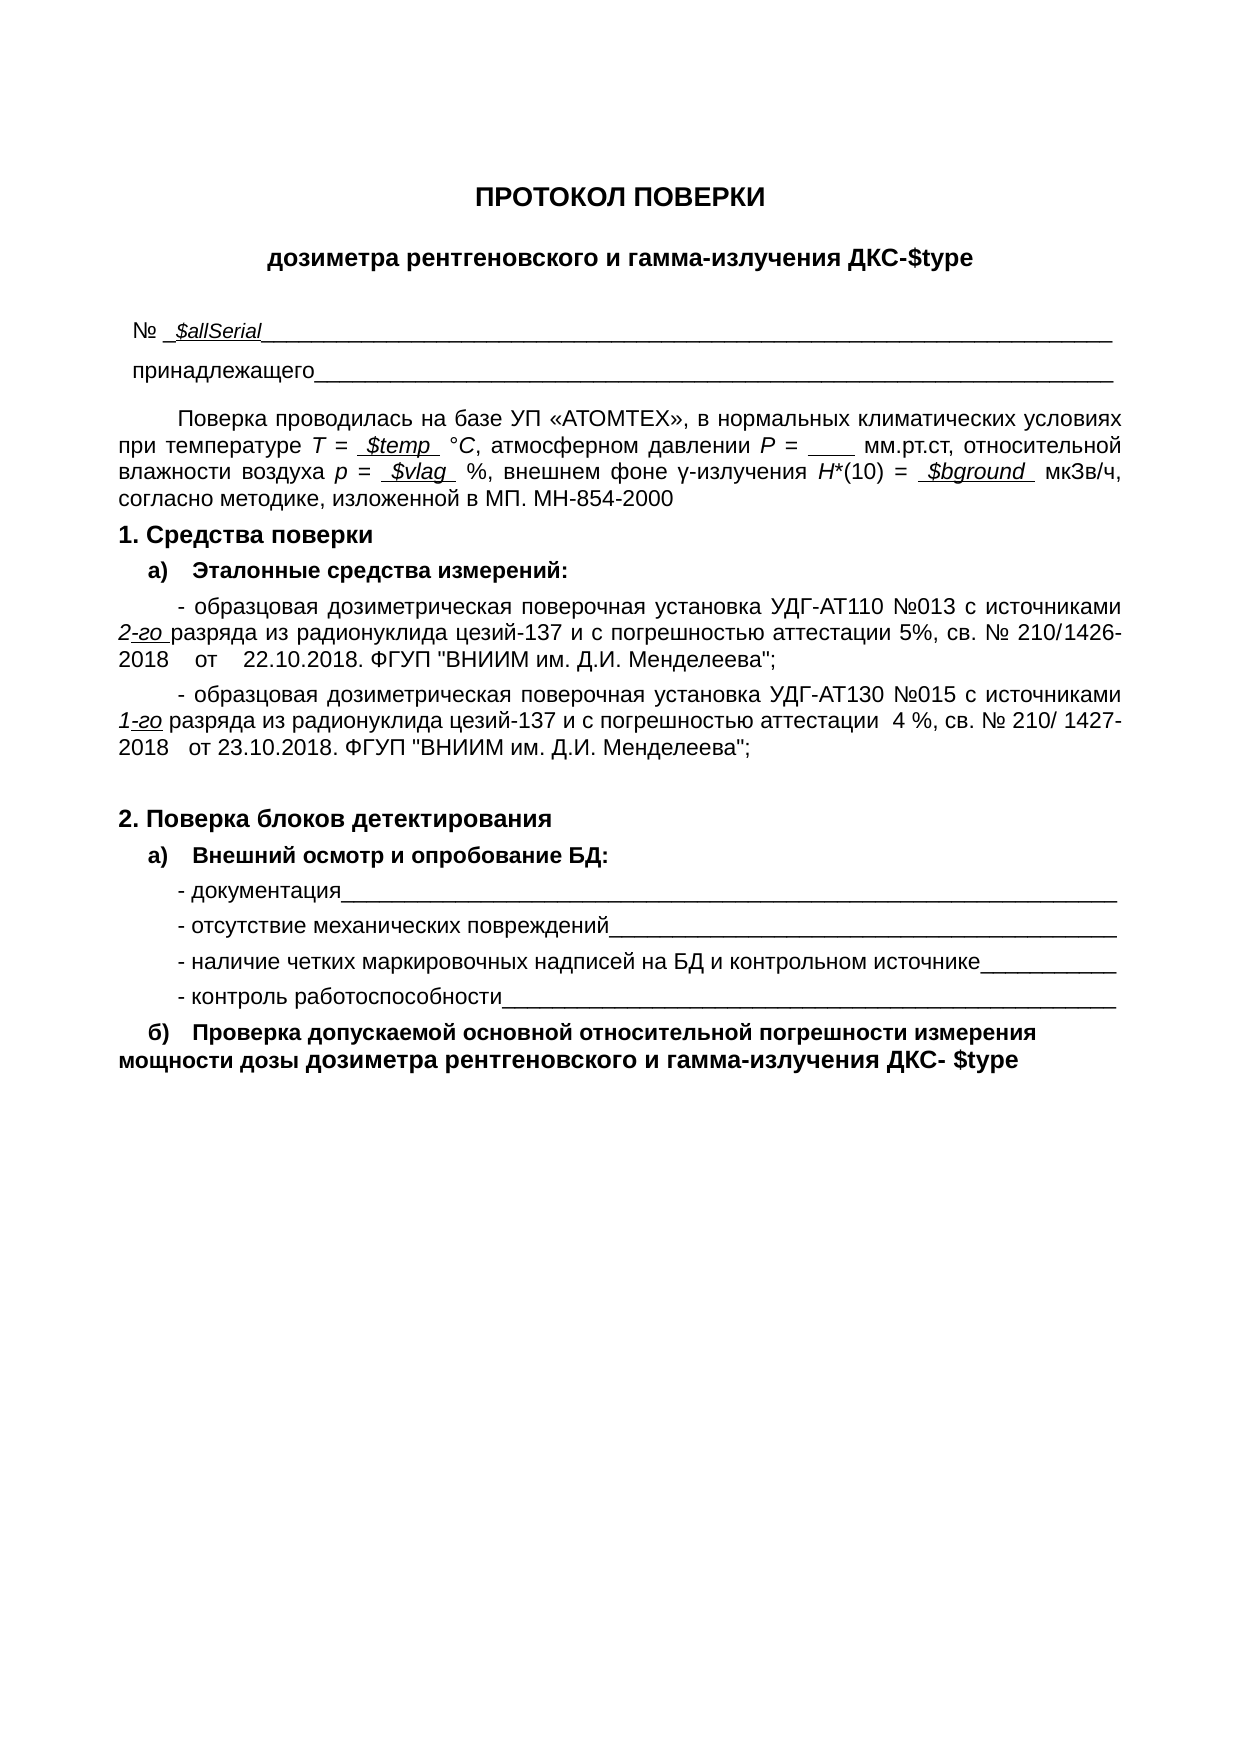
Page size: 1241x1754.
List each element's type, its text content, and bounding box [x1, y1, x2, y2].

text ПРОТОКОЛ ПОВЕРКИ [118, 181, 1122, 212]
text - документация [118, 877, 1122, 903]
text б) Проверка допускаемой основной относительной погрешности измерения мощности дозы дозиметра рентгеновского и гамма-излучения ДКС- $type [118, 1018, 1122, 1073]
text дозиметра рентгеновского и гамма-излучения ДКС-$type [118, 243, 1122, 272]
text 1. Средства поверки [118, 520, 1122, 548]
text - контроль работоспособности [118, 983, 1122, 1009]
text принадлежащего [132, 357, 1122, 383]
text а) Внешний осмотр и опробование БД: [118, 842, 1122, 868]
text 2. Поверка блоков детектирования [118, 804, 1122, 833]
text - отсутствие механических повреждений [118, 912, 1122, 939]
text № _$allSerial [132, 317, 1122, 344]
text - образцовая дозиметрическая поверочная установка УДГ-АТ130 №015 с источниками 1-го разряда из радионуклида цезий-137 и с погрешностью аттестации 4 %, св. № 210/ 1427-2018 от 23.10.2018. ФГУП "ВНИИМ им. Д.И. Менделеева"; [118, 681, 1122, 760]
text - образцовая дозиметрическая поверочная установка УДГ-АТ110 №013 с источниками 2-го разряда из радионуклида цезий-137 и с погрешностью аттестации 5%, св. № 210/1426-2018 от 22.10.2018. ФГУП "ВНИИМ им. Д.И. Менделеева"; [118, 593, 1122, 672]
text а) Эталонные средства измерений: [118, 557, 1122, 584]
text - наличие четких маркировочных надписей на БД и контрольном источнике [118, 948, 1122, 974]
text Поверка проводилась на базе УП «АТОМТЕХ», в нормальных климатических условиях при температуре Т = $temp °С, атмосферном давлении Р = мм.рт.ст, относительной влажности воздуха р = $vlag %, внешнем фоне γ-излучения H*(10) = $bground мкЗв/ч, согласно методике, изложенной в МП. МН-854-2000 [118, 405, 1122, 511]
